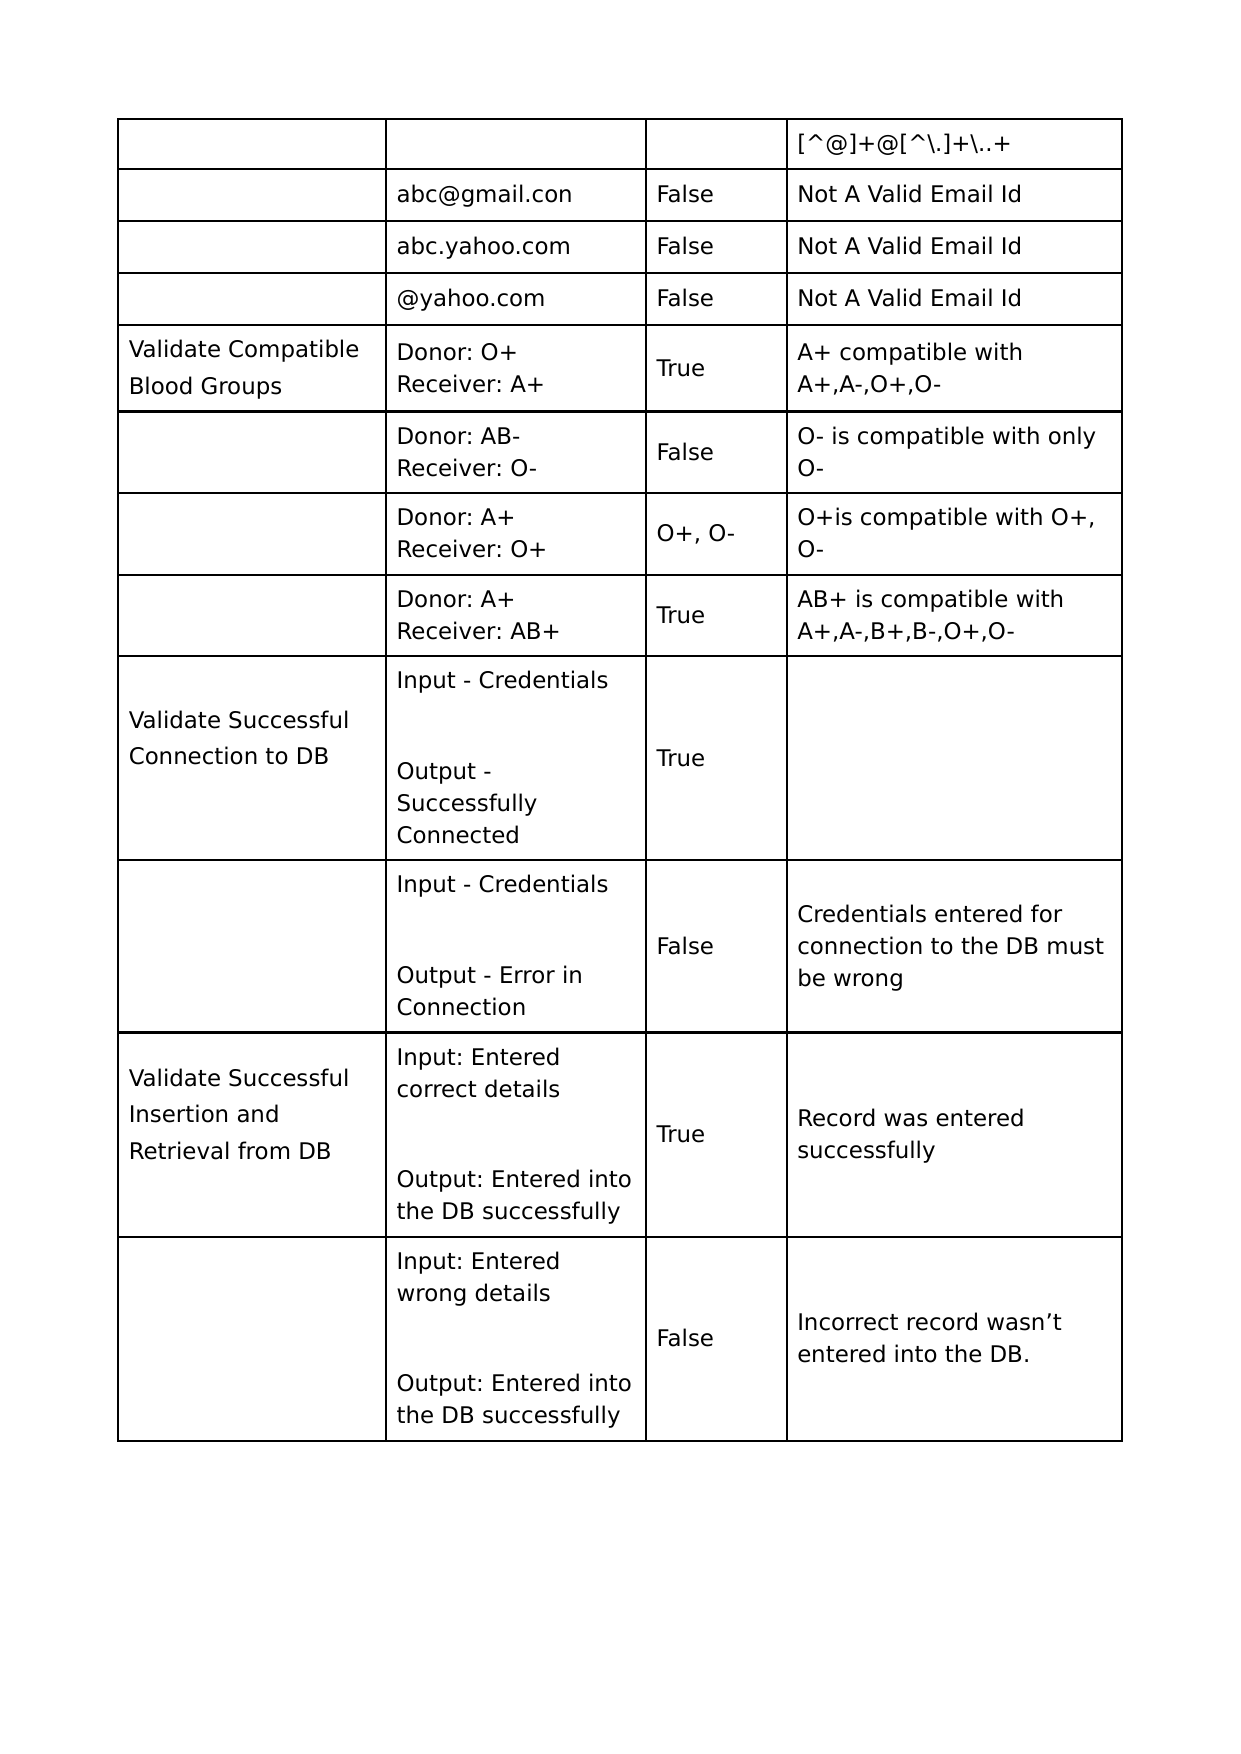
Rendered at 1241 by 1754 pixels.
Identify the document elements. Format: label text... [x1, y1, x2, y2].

table_cell Record was entered successfully [788, 1034, 1121, 1236]
table_cell True [647, 1034, 786, 1236]
table_cell False [647, 861, 786, 1031]
table_cell [387, 120, 645, 168]
table_cell Donor: A+ Receiver: O+ [387, 494, 645, 573]
table_cell [119, 120, 385, 168]
table_cell Not A Valid Email Id [788, 170, 1121, 220]
table_cell A+ compatible with A+,A-,O+,O- [788, 326, 1121, 410]
table_cell [119, 413, 385, 492]
table_cell Input - Credentials Output - Successfully Connected [387, 657, 645, 859]
table_cell Donor: O+ Receiver: A+ [387, 326, 645, 410]
table_cell Validate Successful Connection to DB [119, 657, 385, 859]
table_cell [647, 120, 786, 168]
table_cell @yahoo.com [387, 274, 645, 324]
table_cell False [647, 222, 786, 272]
table_cell Credentials entered for connection to the DB must be wrong [788, 861, 1121, 1031]
table_cell AB+ is compatible with A+,A-,B+,B-,O+,O- [788, 576, 1121, 655]
table_cell Not A Valid Email Id [788, 274, 1121, 324]
table_cell Incorrect record wasn’t entered into the DB. [788, 1238, 1121, 1440]
table_cell False [647, 413, 786, 492]
table_cell [119, 170, 385, 220]
table_cell Input - Credentials Output - Error in Connection [387, 861, 645, 1031]
table_cell O+, O- [647, 494, 786, 573]
table_cell O+is compatible with O+, O- [788, 494, 1121, 573]
table_cell - [^@]+@[^\.]+\..+ [788, 120, 1121, 168]
table_cell False [647, 1238, 786, 1440]
table_cell Validate Compatible Blood Groups [119, 326, 385, 410]
table_cell abc.yahoo.com [387, 222, 645, 272]
table_cell Validate Successful Insertion and Retrieval from DB [119, 1034, 385, 1236]
table_cell Input: Entered wrong details Output: Entered into the DB successfully [387, 1238, 645, 1440]
table_cell [119, 494, 385, 573]
table_cell False [647, 274, 786, 324]
table_cell [788, 657, 1121, 859]
table_cell [119, 861, 385, 1031]
table_cell abc@gmail.con [387, 170, 645, 220]
table_cell [119, 274, 385, 324]
table_cell Donor: AB- Receiver: O- [387, 413, 645, 492]
table_cell Not A Valid Email Id [788, 222, 1121, 272]
table_cell True [647, 576, 786, 655]
table_cell [119, 222, 385, 272]
table_cell False [647, 170, 786, 220]
table_cell True [647, 657, 786, 859]
table_cell O- is compatible with only O- [788, 413, 1121, 492]
table_cell [119, 576, 385, 655]
table_cell [119, 1238, 385, 1440]
table_cell Donor: A+ Receiver: AB+ [387, 576, 645, 655]
table_cell True [647, 326, 786, 410]
table_cell Input: Entered correct details Output: Entered into the DB successfully [387, 1034, 645, 1236]
